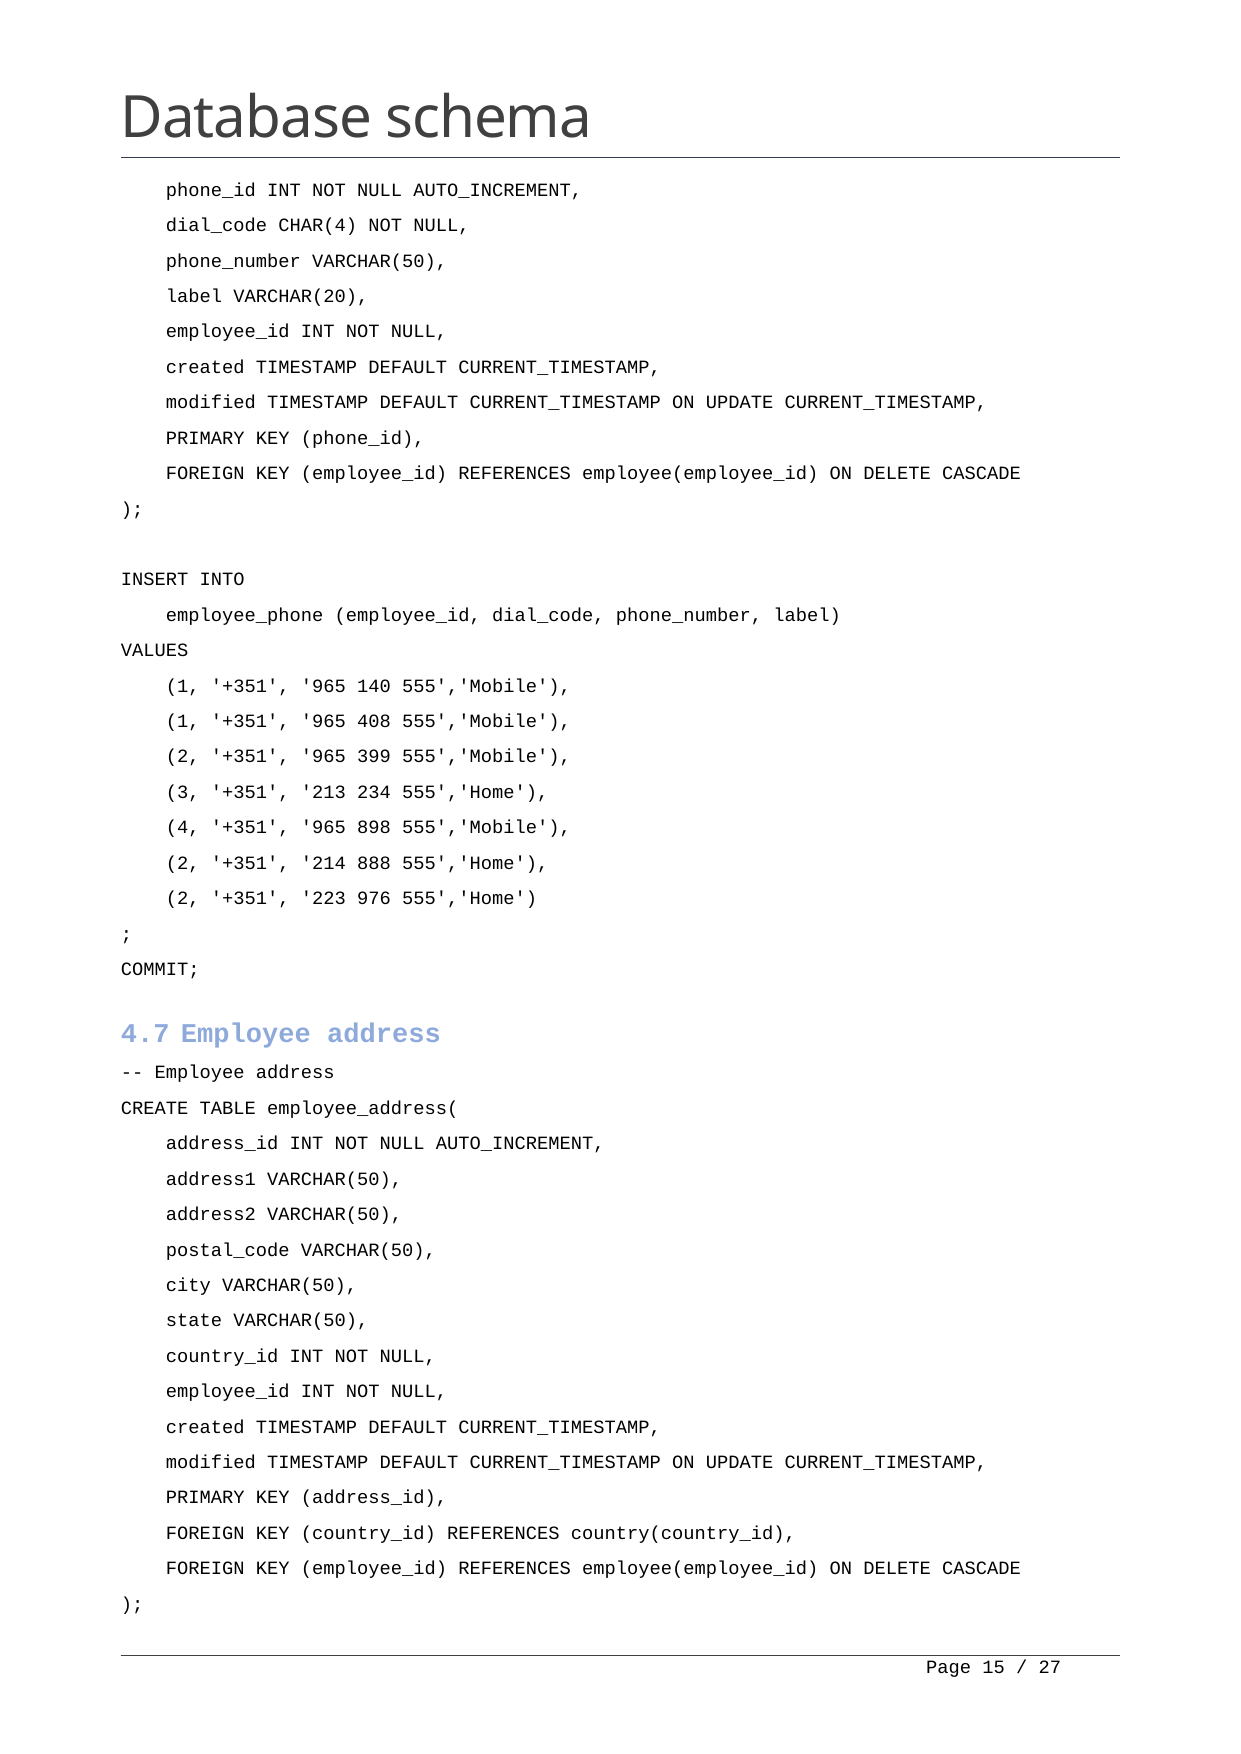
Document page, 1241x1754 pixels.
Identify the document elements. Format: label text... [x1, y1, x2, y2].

text label VARCHAR(20), [121, 287, 1120, 308]
text ; [121, 924, 1120, 946]
text (3, '+351', '213 234 555','Home'), [121, 783, 1120, 804]
text phone_number VARCHAR(50), [121, 251, 1120, 273]
text (1, '+351', '965 140 555','Mobile'), [121, 676, 1120, 698]
text state VARCHAR(50), [121, 1311, 1120, 1332]
text postal_code VARCHAR(50), [121, 1240, 1120, 1262]
text country_id INT NOT NULL, [121, 1347, 1120, 1368]
text address2 VARCHAR(50), [121, 1205, 1120, 1226]
text employee_id INT NOT NULL, [121, 1382, 1120, 1403]
text PRIMARY KEY (phone_id), [121, 428, 1120, 450]
text FOREIGN KEY (country_id) REFERENCES country(country_id), [121, 1524, 1120, 1545]
text -- Employee address [121, 1063, 1120, 1084]
text city VARCHAR(50), [121, 1276, 1120, 1297]
text (1, '+351', '965 408 555','Mobile'), [121, 712, 1120, 733]
text ); [121, 1594, 1120, 1616]
text FOREIGN KEY (employee_id) REFERENCES employee(employee_id) ON DELETE CASCADE [121, 464, 1120, 485]
text (2, '+351', '223 976 555','Home') [121, 889, 1120, 910]
text CREATE TABLE employee_address( [121, 1099, 1120, 1120]
text address_id INT NOT NULL AUTO_INCREMENT, [121, 1134, 1120, 1155]
subtitle Employee address [121, 1020, 1120, 1051]
text (4, '+351', '965 898 555','Mobile'), [121, 818, 1120, 839]
text PRIMARY KEY (address_id), [121, 1488, 1120, 1509]
text (2, '+351', '214 888 555','Home'), [121, 853, 1120, 875]
text created TIMESTAMP DEFAULT CURRENT_TIMESTAMP, [121, 1417, 1120, 1439]
text INSERT INTO [121, 570, 1120, 591]
text FOREIGN KEY (employee_id) REFERENCES employee(employee_id) ON DELETE CASCADE [121, 1559, 1120, 1580]
text modified TIMESTAMP DEFAULT CURRENT_TIMESTAMP ON UPDATE CURRENT_TIMESTAMP, [121, 393, 1120, 414]
text COMMIT; [121, 960, 1120, 981]
text employee_id INT NOT NULL, [121, 322, 1120, 343]
text dial_code CHAR(4) NOT NULL, [121, 216, 1120, 237]
text modified TIMESTAMP DEFAULT CURRENT_TIMESTAMP ON UPDATE CURRENT_TIMESTAMP, [121, 1453, 1120, 1474]
text created TIMESTAMP DEFAULT CURRENT_TIMESTAMP, [121, 358, 1120, 379]
text ); [121, 499, 1120, 521]
text address1 VARCHAR(50), [121, 1169, 1120, 1191]
text employee_phone (employee_id, dial_code, phone_number, label) [121, 606, 1120, 627]
text phone_id INT NOT NULL AUTO_INCREMENT, [121, 181, 1120, 202]
text (2, '+351', '965 399 555','Mobile'), [121, 747, 1120, 768]
text VALUES [121, 641, 1120, 662]
